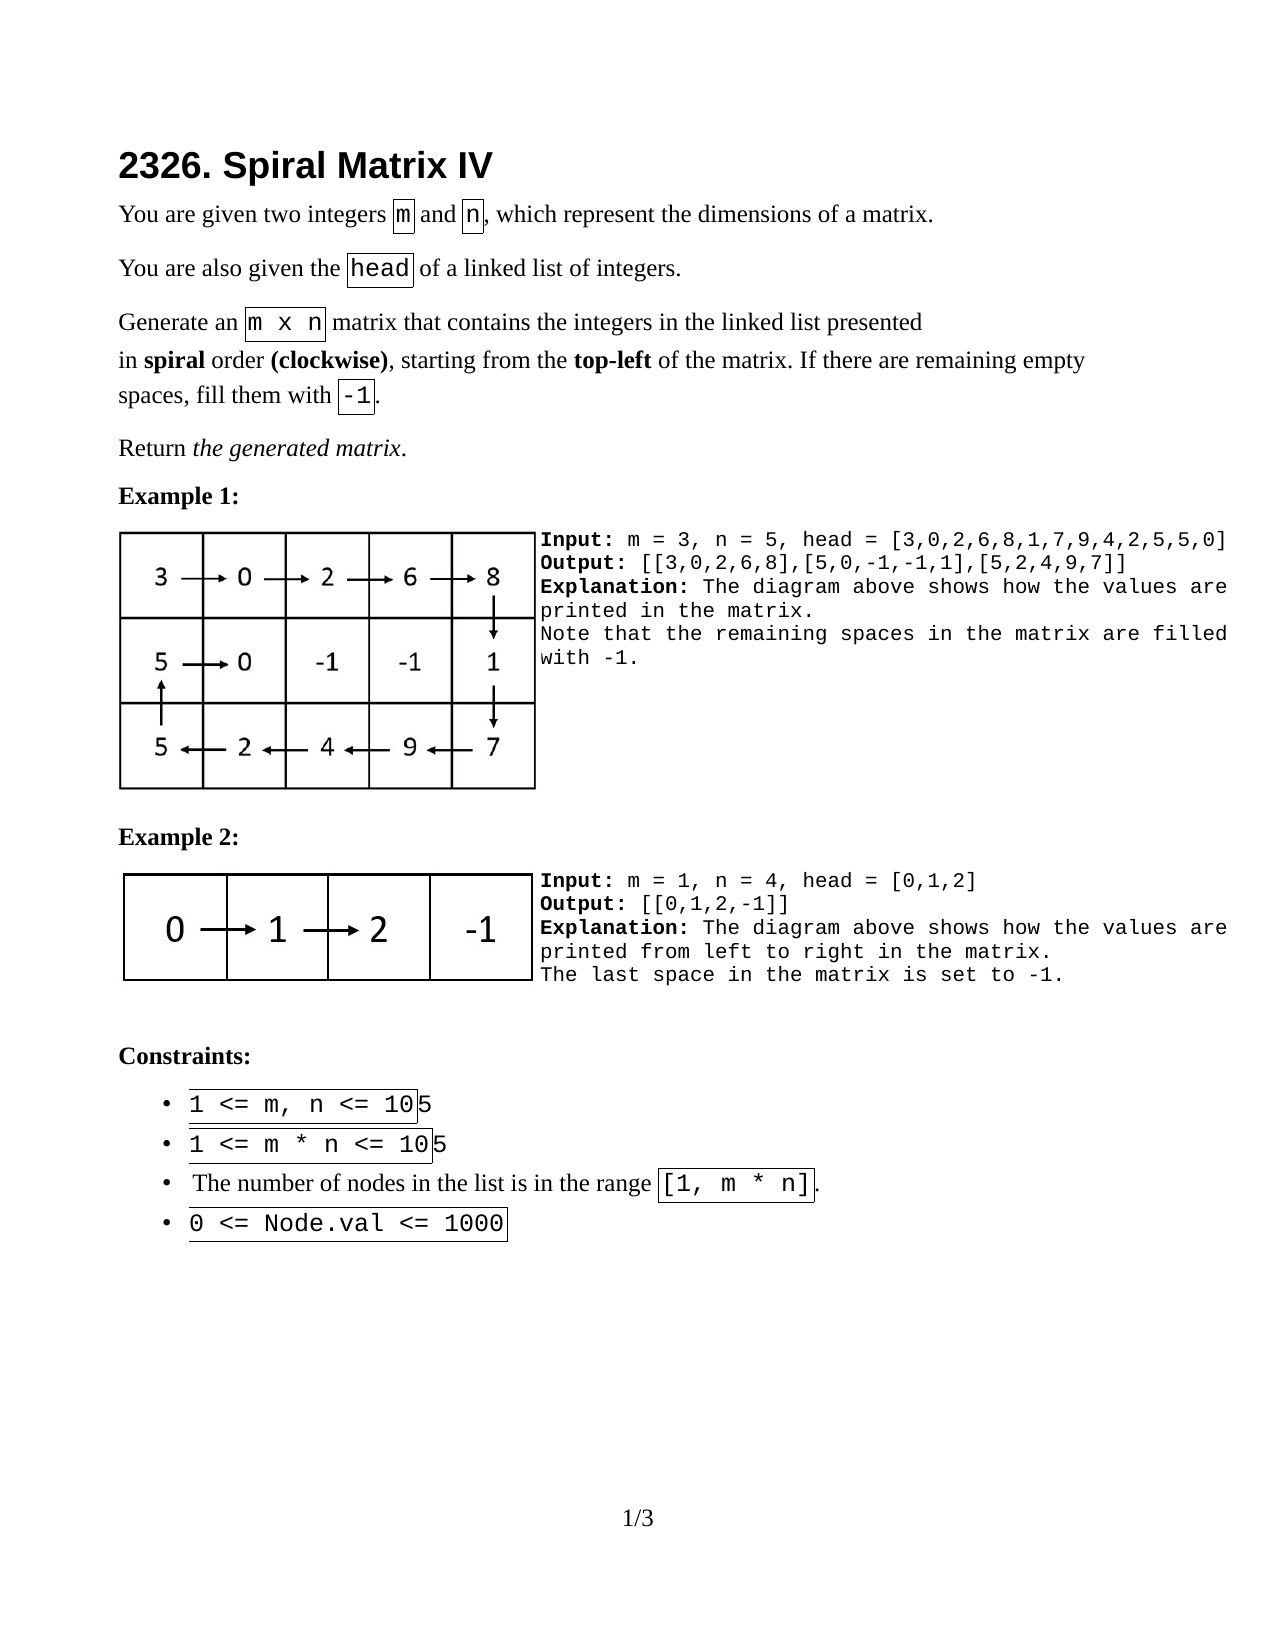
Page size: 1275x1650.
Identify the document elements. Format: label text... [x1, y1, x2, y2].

text head [348, 254, 413, 287]
list 1 <= m * n <= 105 [162, 1128, 432, 1163]
text Generate an m x n matrix that contains the integers in the linked list presented in spiral order (clockwise), starting from the top-left of the matrix. If there are remaining empty spaces, fill them with -1. [118, 307, 1157, 414]
subtitle 2326. Spiral Matrix IV [118, 143, 1157, 186]
list [508, 1207, 1157, 1242]
text Example 1: [118, 481, 1157, 510]
list The number of nodes in the list is in the range [1, m * n]. [659, 1169, 814, 1202]
list 1 <= m * n <= 105 [433, 1128, 1157, 1163]
text m [394, 200, 414, 233]
text and [415, 199, 462, 233]
list 0 <= Node.val <= 1000 [162, 1207, 507, 1242]
table_header [118, 985, 540, 1041]
text You are also given the [118, 253, 347, 287]
text , which represent the dimensions of a matrix. [484, 199, 1157, 233]
table_header [118, 794, 540, 822]
list 1 <= m, n <= 105 [418, 1089, 1157, 1123]
text Constraints: [118, 1041, 1157, 1070]
list The number of nodes in the list is in the range [1, m * n]. [162, 1168, 658, 1202]
list 1 <= m, n <= 105 [162, 1089, 417, 1123]
table_header Input: m = 3, n = 5, head = [3,0,2,6,8,1,7,9,4,2,5,5,0] Output: [[3,0,2,6,8],[5,0,-1,-1,1],[5,2,4,9,7]] Explanation: The diagram above shows how the values are printed in the matrix. Note that the remaining spaces in the matrix are filled with -1. [540, 529, 1234, 822]
text n [463, 200, 483, 233]
picture [116, 528, 542, 794]
picture [118, 869, 540, 985]
text You are given two integers [118, 199, 393, 233]
text Return the generated matrix. [118, 433, 1157, 462]
table_header Input: m = 1, n = 4, head = [0,1,2] Output: [[0,1,2,-1]] Explanation: The diagram above shows how the values are printed from left to right in the matrix. The last space in the matrix is set to -1. [540, 870, 1234, 1041]
list The number of nodes in the list is in the range [1, m * n]. [815, 1168, 1157, 1202]
text of a linked list of integers. [414, 253, 1157, 287]
text Example 2: [118, 822, 1157, 851]
